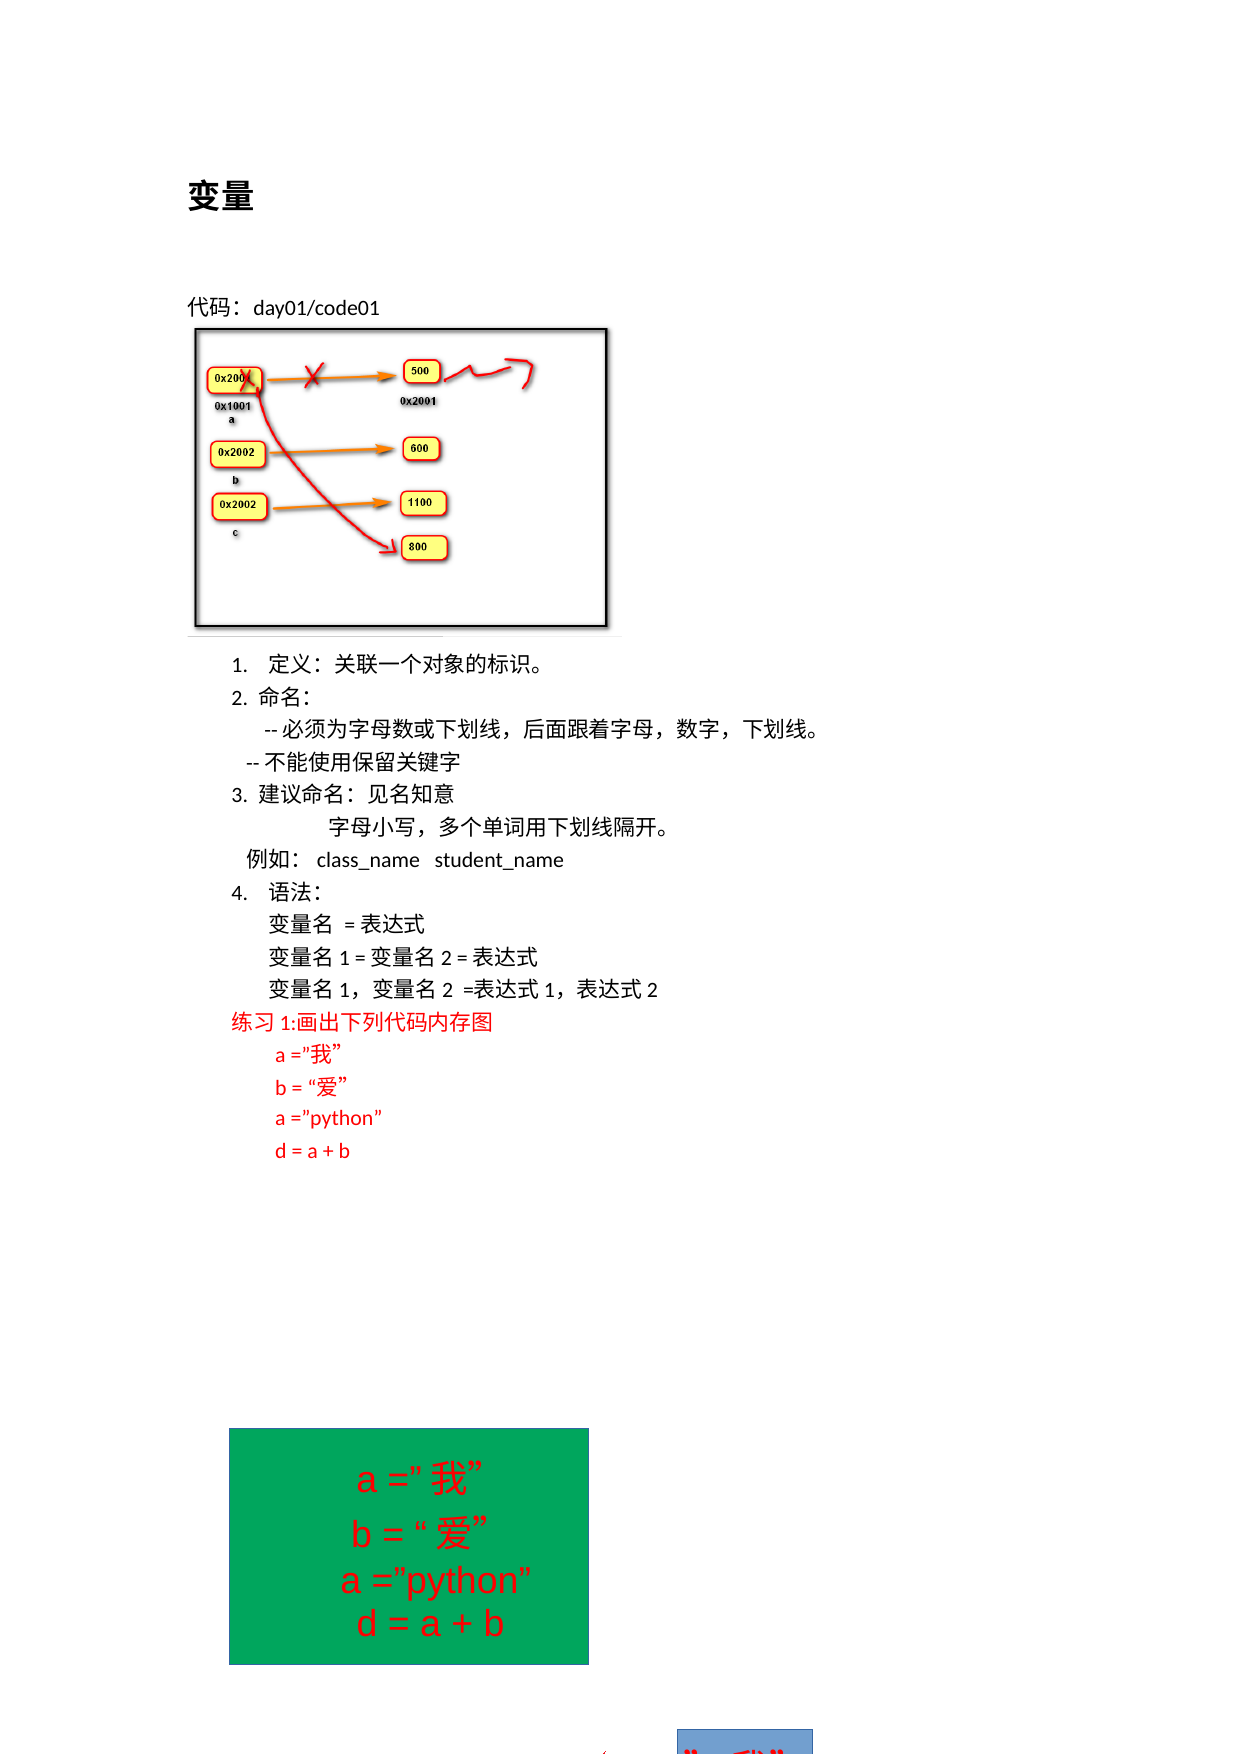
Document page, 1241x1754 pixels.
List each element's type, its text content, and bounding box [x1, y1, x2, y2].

text 例如： class_name student_name [187, 842, 1053, 874]
text 代码：day01/code01 [187, 289, 1053, 322]
list 语法： [231, 874, 1053, 907]
text 2. 命名： [187, 679, 1053, 712]
text 练习1:画出下列代码内存图 [187, 1004, 1053, 1037]
subtitle 变量 [187, 162, 1053, 227]
text -- 必须为字母数或下划线，后面跟着字母，数字，下划线。 [187, 712, 1053, 744]
list 变量名1，变量名2 =表达式1，表达式2 [269, 972, 1053, 1004]
text a =”我” [231, 1037, 1053, 1069]
text d = a + b [231, 1134, 1053, 1167]
text -- 不能使用保留关键字 [187, 744, 1053, 777]
list 定义：关联一个对象的标识。 [231, 647, 1053, 679]
text 字母小写，多个单词用下划线隔开。 [187, 809, 1053, 842]
list 变量名1 = 变量名2 = 表达式 [269, 939, 1053, 972]
list 变量名 = 表达式 [269, 907, 1053, 939]
text 3. 建议命名：见名知意 [187, 777, 1053, 809]
picture [187, 321, 622, 637]
text a =”python” [231, 1102, 1053, 1134]
text b = “爱” [231, 1069, 1053, 1102]
